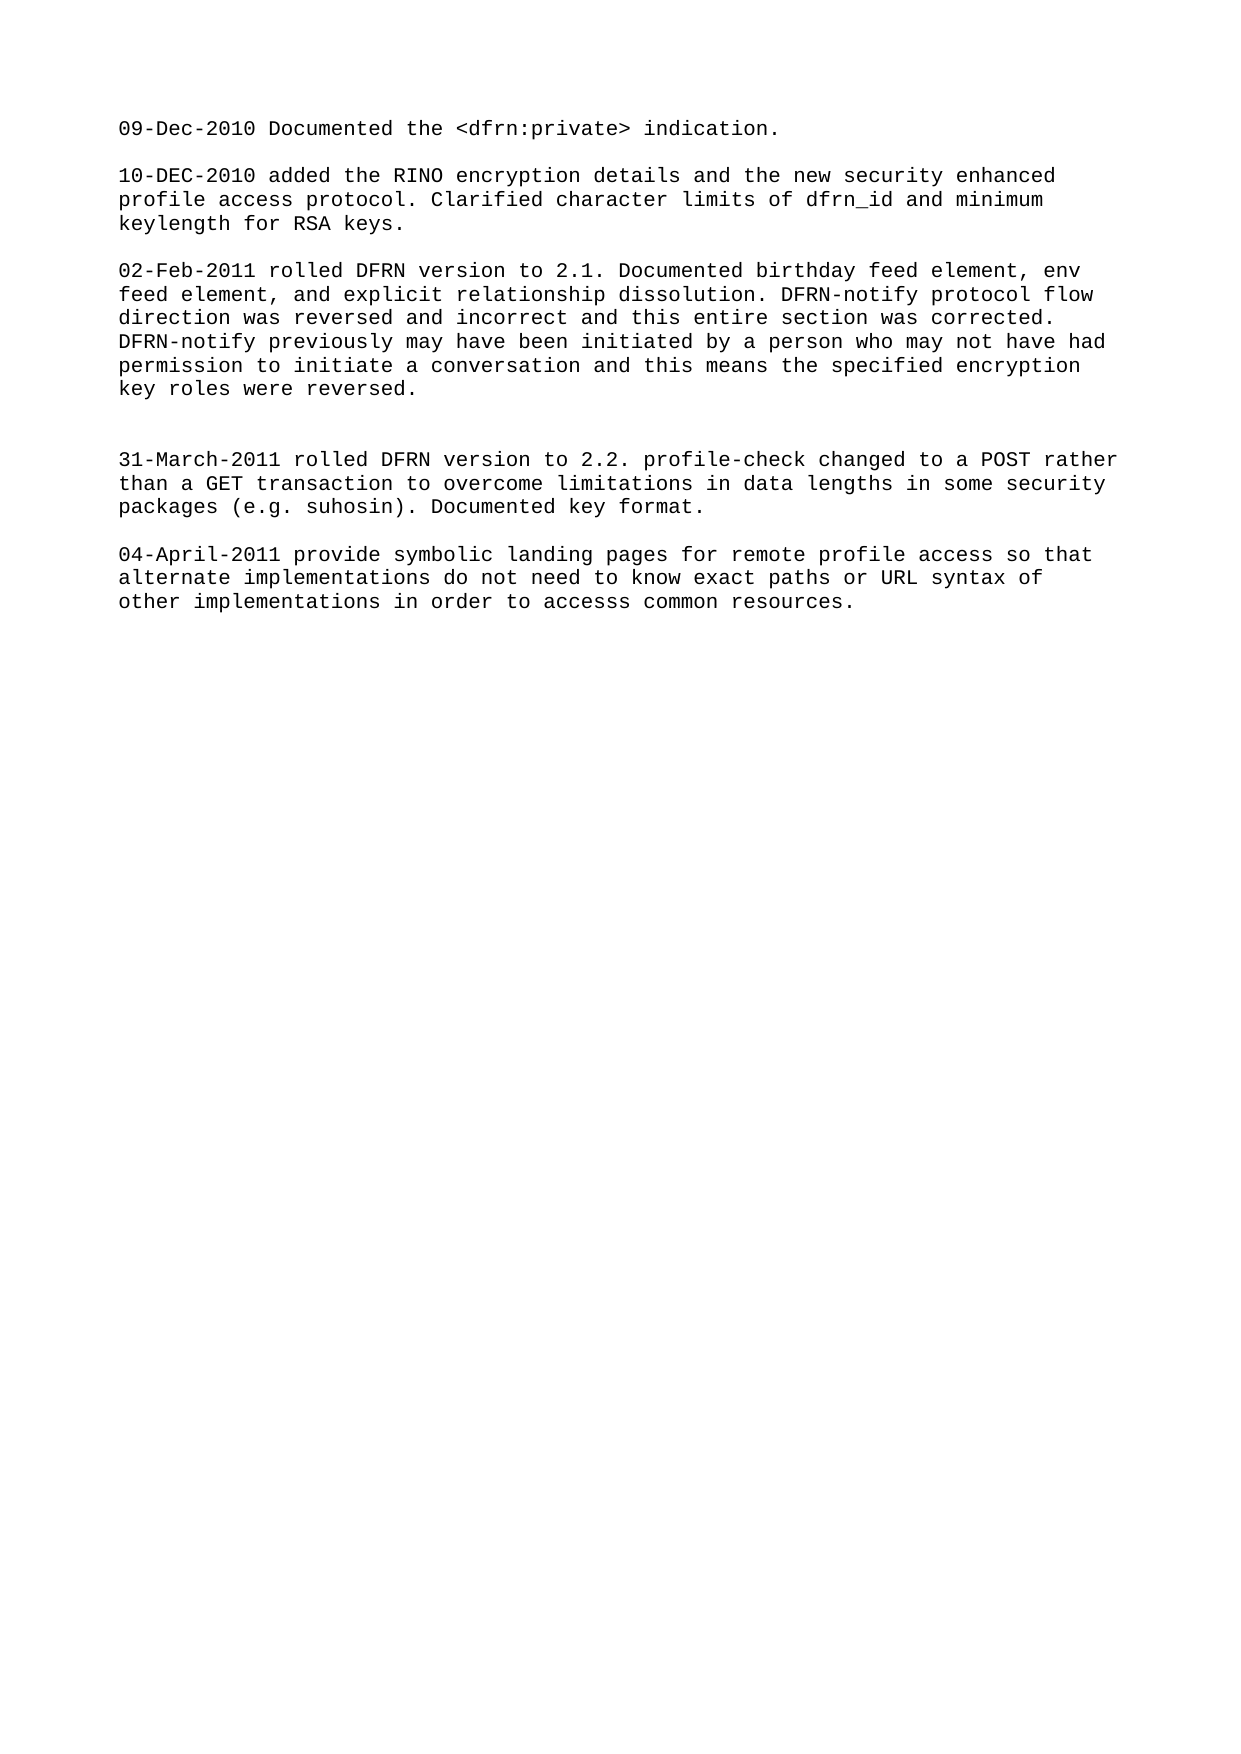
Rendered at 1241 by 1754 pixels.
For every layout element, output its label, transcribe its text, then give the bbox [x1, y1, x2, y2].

text 10-DEC-2010 added the RINO encryption details and the new security enhanced profile access protocol. Clarified character limits of dfrn_id and minimum keylength for RSA keys. [118, 165, 1122, 236]
text 04-April-2011 provide symbolic landing pages for remote profile access so that alternate implementations do not need to know exact paths or URL syntax of other implementations in order to accesss common resources. [118, 544, 1122, 615]
text 31-March-2011 rolled DFRN version to 2.2. profile-check changed to a POST rather than a GET transaction to overcome limitations in data lengths in some security packages (e.g. suhosin). Documented key format. [118, 449, 1122, 520]
text 09-Dec-2010 Documented the <dfrn:private> indication. [118, 118, 1122, 142]
text 02-Feb-2011 rolled DFRN version to 2.1. Documented birthday feed element, env feed element, and explicit relationship dissolution. DFRN-notify protocol flow direction was reversed and incorrect and this entire section was corrected. DFRN-notify previously may have been initiated by a person who may not have had permission to initiate a conversation and this means the specified encryption key roles were reversed. [118, 260, 1122, 402]
